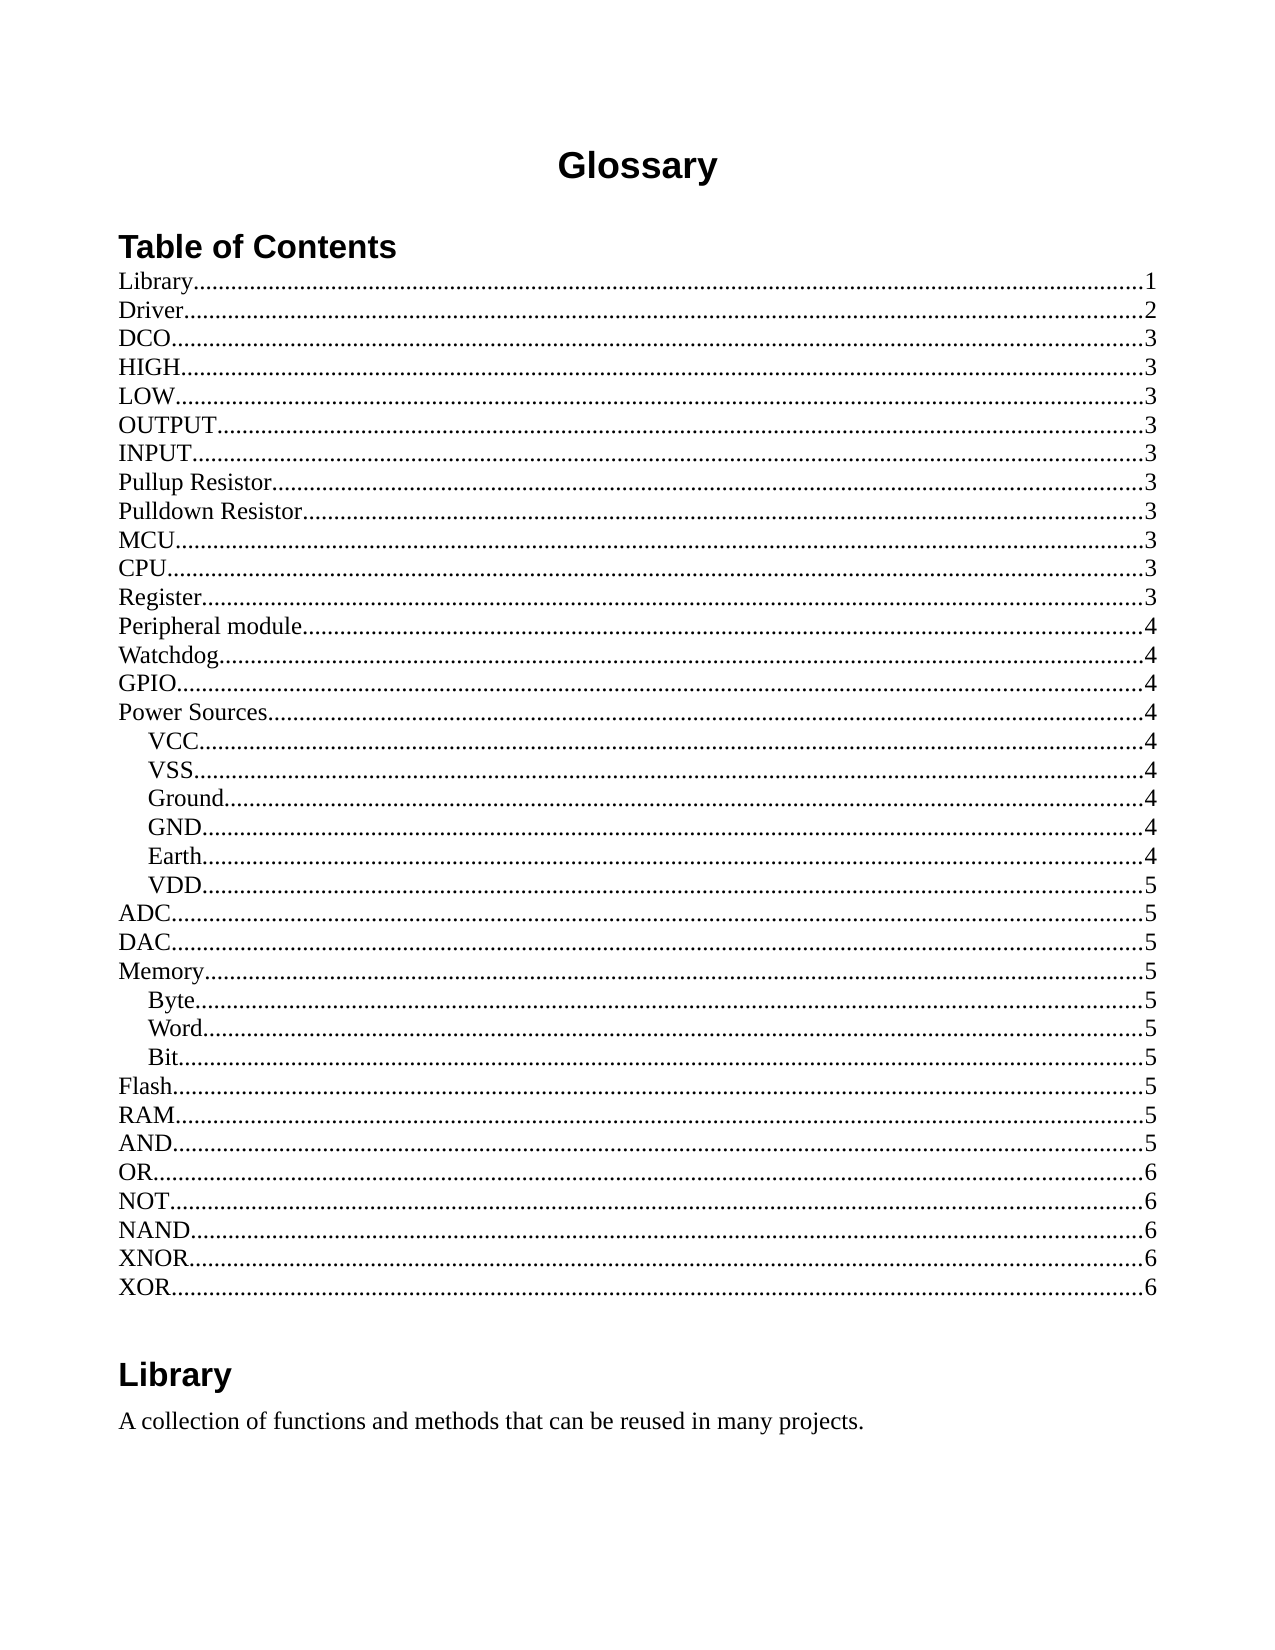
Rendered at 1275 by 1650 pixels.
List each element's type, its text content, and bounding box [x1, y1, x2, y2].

text CPU 3 [118, 553, 1157, 582]
text VDD 5 [148, 870, 1157, 898]
subtitle Table of Contents [118, 227, 1157, 266]
text DAC 5 [118, 927, 1157, 956]
text Pulldown Resistor 3 [118, 496, 1157, 525]
text Peripheral module 4 [118, 611, 1157, 640]
text Ground 4 [148, 783, 1157, 812]
text RAM 5 [118, 1100, 1157, 1128]
text NAND 6 [118, 1215, 1157, 1243]
text OR 6 [118, 1157, 1157, 1186]
text XNOR 6 [118, 1243, 1157, 1272]
text Watchdog 4 [118, 640, 1157, 668]
text LOW 3 [118, 381, 1157, 410]
text VCC 4 [148, 726, 1157, 755]
text MCU 3 [118, 525, 1157, 553]
text Earth 4 [148, 841, 1157, 870]
text NOT 6 [118, 1186, 1157, 1215]
text INPUT 3 [118, 438, 1157, 467]
text GND 4 [148, 812, 1157, 841]
text HIGH 3 [118, 352, 1157, 381]
text OUTPUT 3 [118, 410, 1157, 438]
text A collection of functions and methods that can be reused in many projects. [118, 1406, 1157, 1434]
subtitle Library [118, 1355, 1157, 1393]
text Power Sources 4 [118, 697, 1157, 726]
text AND 5 [118, 1128, 1157, 1157]
text Memory 5 [118, 956, 1157, 985]
text Register 3 [118, 582, 1157, 611]
title Glossary [118, 143, 1157, 186]
text GPIO 4 [118, 668, 1157, 697]
text Bit 5 [148, 1042, 1157, 1071]
text Driver 2 [118, 295, 1157, 323]
text Word 5 [148, 1013, 1157, 1042]
text Library 1 [118, 266, 1157, 295]
text Pullup Resistor 3 [118, 467, 1157, 496]
text DCO 3 [118, 323, 1157, 352]
text XOR 6 [118, 1272, 1157, 1301]
text VSS 4 [148, 755, 1157, 783]
text Byte 5 [148, 985, 1157, 1013]
text Flash 5 [118, 1071, 1157, 1100]
text ADC 5 [118, 898, 1157, 927]
